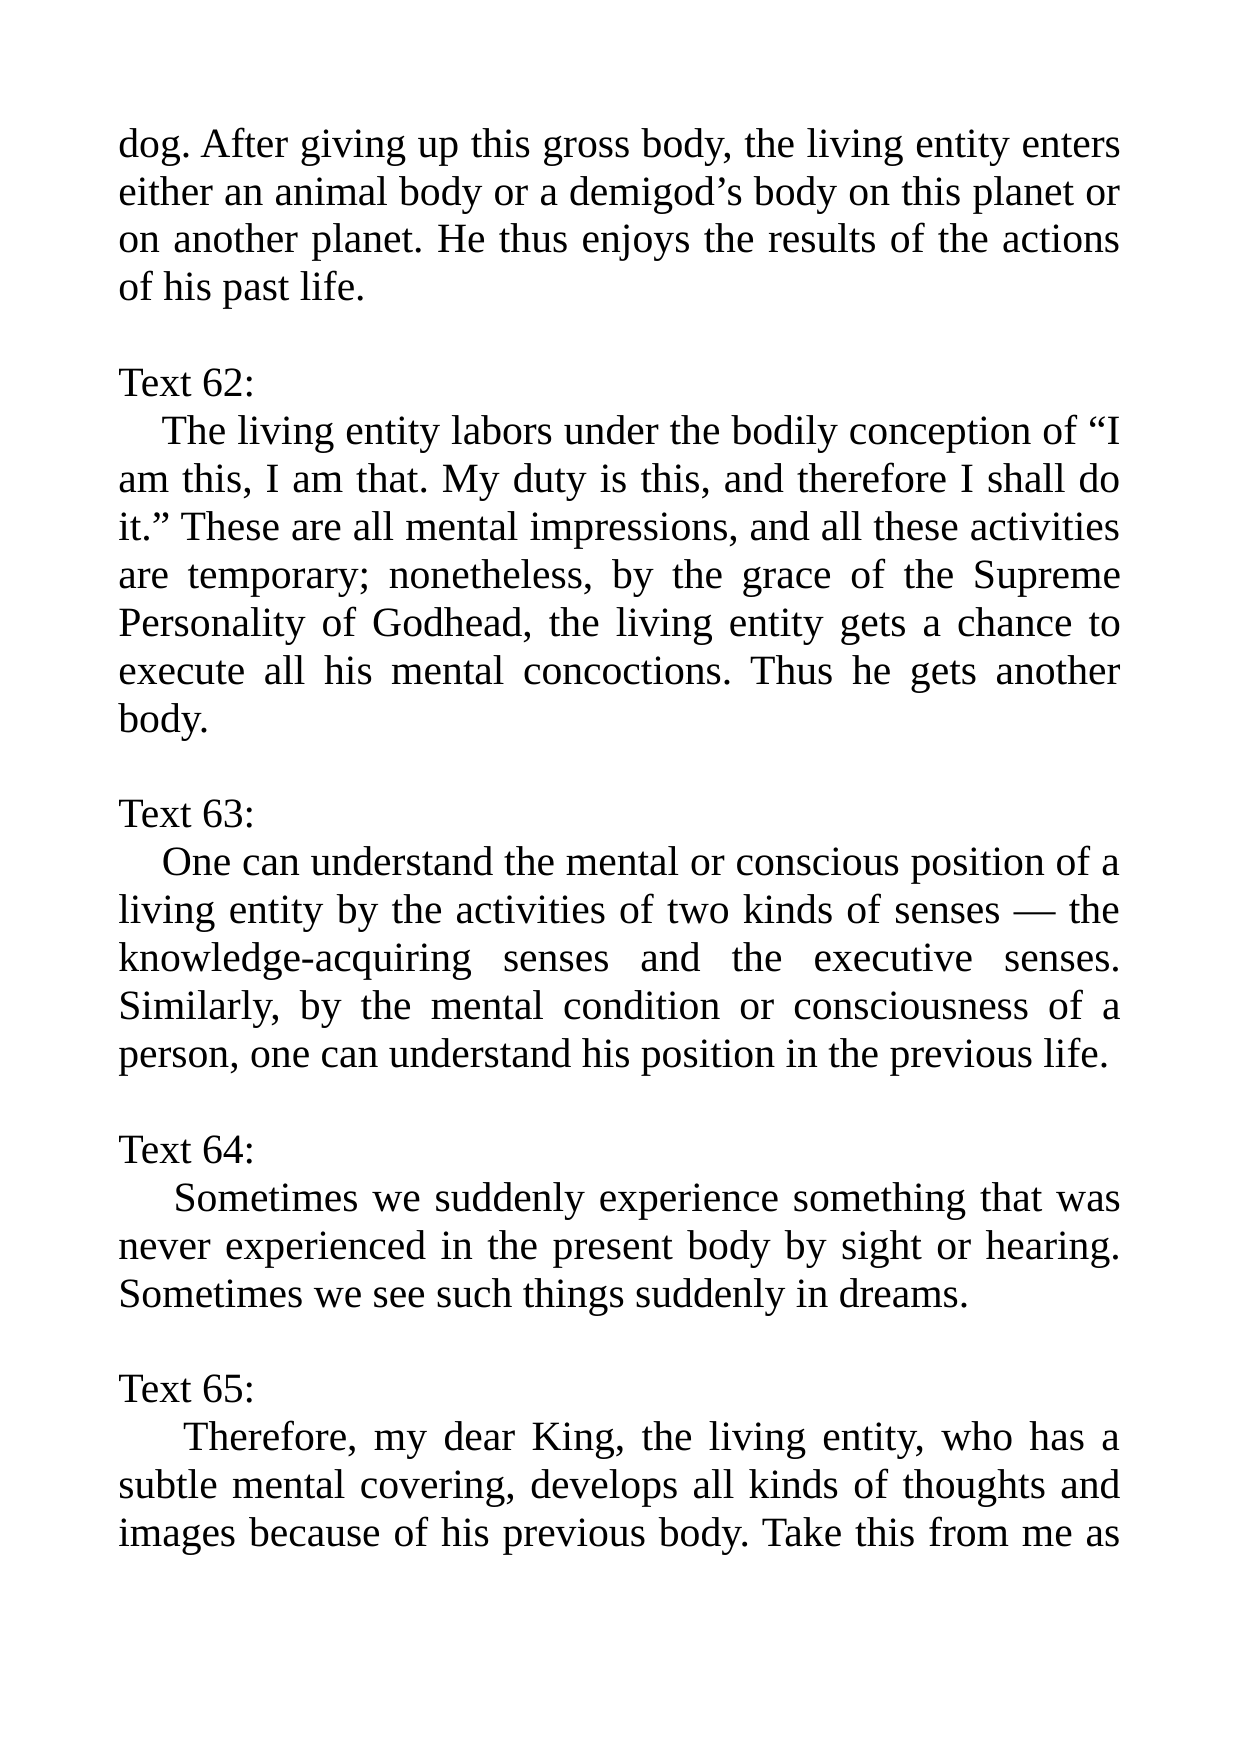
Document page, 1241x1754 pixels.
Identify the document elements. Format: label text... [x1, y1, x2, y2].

text The living entity labors under the bodily conception of “I am this, I am that. My duty is this, and therefore I shall do it.” These are all mental impressions, and all these activities are temporary; nonetheless, by the grace of the Supreme Personality of Godhead, the living entity gets a chance to execute all his mental concoctions. Thus he gets another body. [118, 406, 1122, 741]
text Text 63: [118, 789, 1122, 837]
text One can understand the mental or conscious position of a living entity by the activities of two kinds of senses — the knowledge-acquiring senses and the executive senses. Similarly, by the mental condition or consciousness of a person, one can understand his position in the previous life. [118, 837, 1122, 1076]
text dog. After giving up this gross body, the living entity enters either an animal body or a demigod’s body on this planet or on another planet. He thus enjoys the results of the actions of his past life. [118, 118, 1122, 310]
text Sometimes we suddenly experience something that was never experienced in the present body by sight or hearing. Sometimes we see such things suddenly in dreams. [118, 1172, 1122, 1316]
text Text 65: [118, 1364, 1122, 1412]
text Text 62: [118, 358, 1122, 406]
text Text 64: [118, 1124, 1122, 1172]
text Therefore, my dear King, the living entity, who has a subtle mental covering, develops all kinds of thoughts and images because of his previous body. Take this from me as [118, 1412, 1122, 1556]
